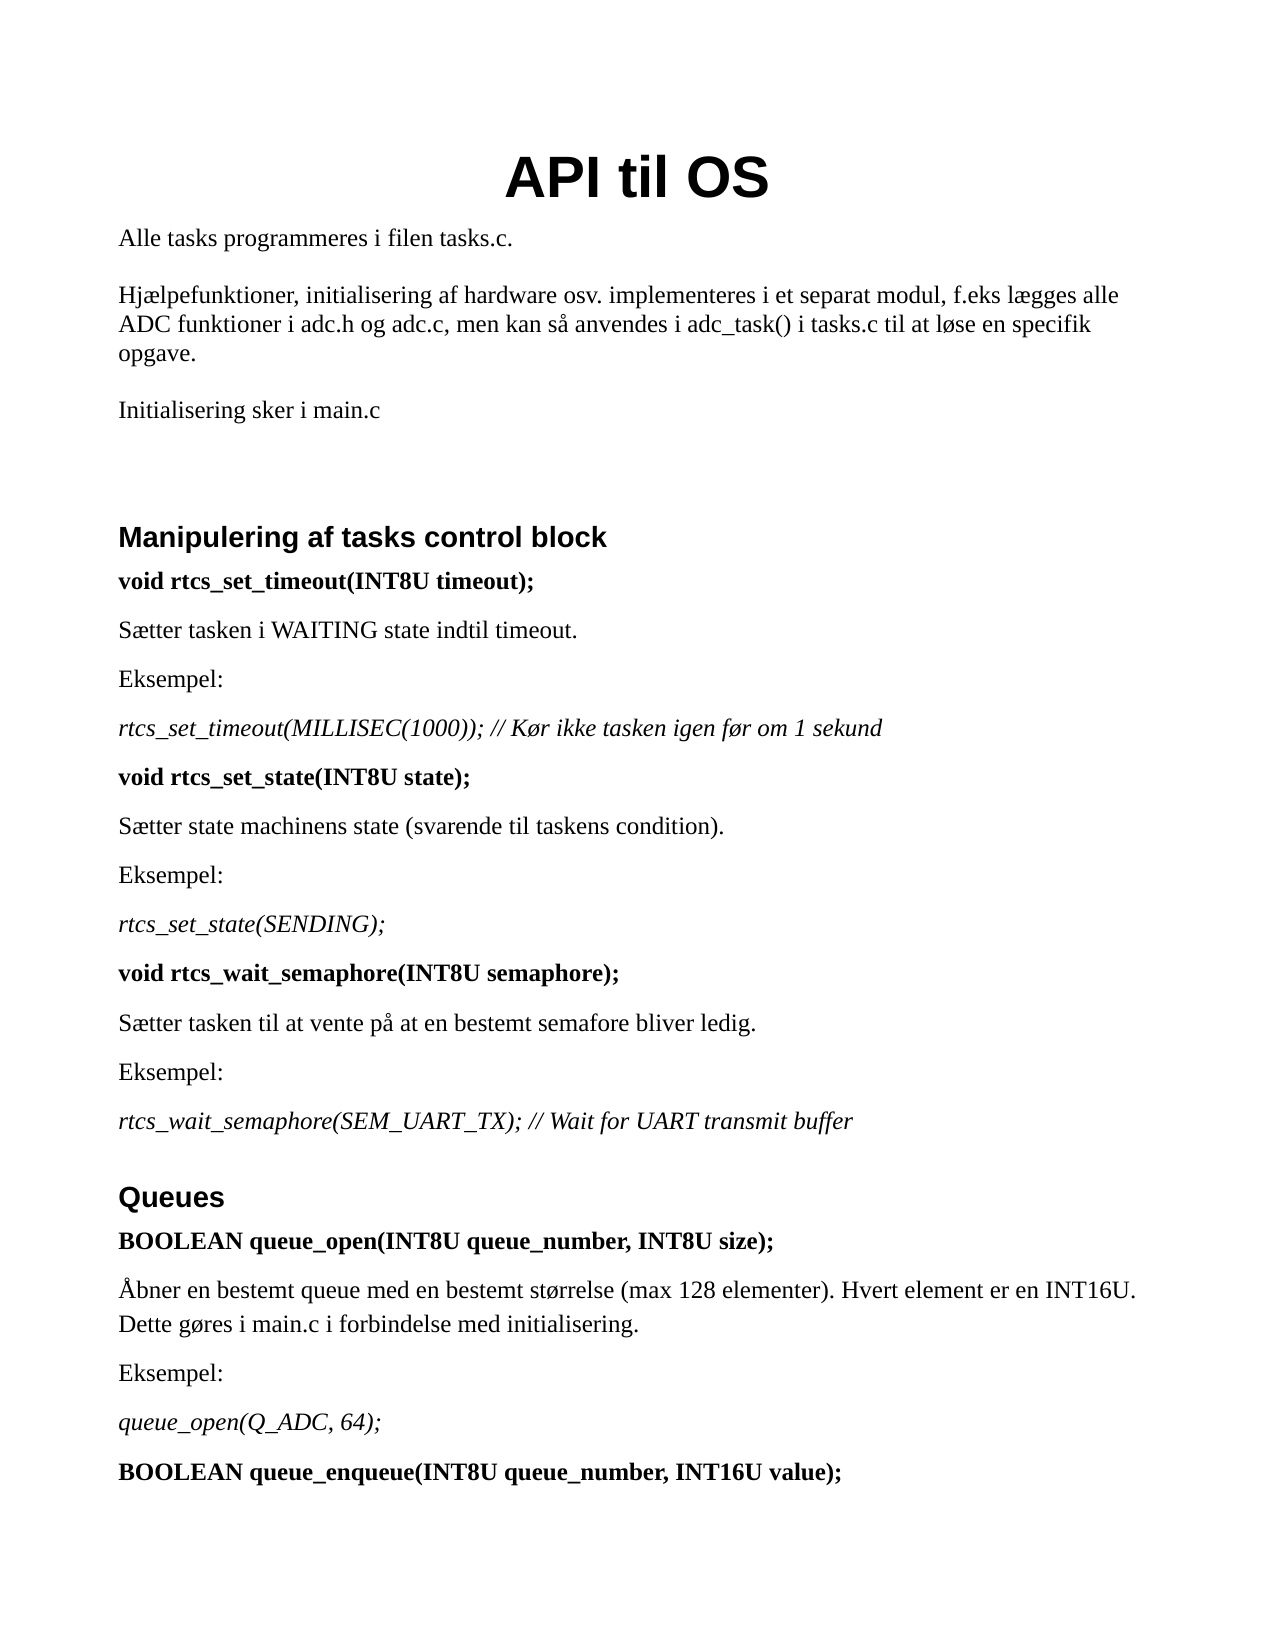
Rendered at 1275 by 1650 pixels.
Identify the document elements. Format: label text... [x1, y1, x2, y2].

text queue_open(Q_ADC, 64); [118, 1407, 1157, 1436]
text rtcs_set_timeout(MILLISEC(1000)); // Kør ikke tasken igen før om 1 sekund [118, 713, 1157, 742]
text Åbner en bestemt queue med en bestemt størrelse (max 128 elementer). Hvert element er en INT16U. Dette gøres i main.c i forbindelse med initialisering. [118, 1275, 1157, 1338]
text rtcs_wait_semaphore(SEM_UART_TX); // Wait for UART transmit buffer [118, 1106, 1157, 1134]
text Eksempel: [118, 1358, 1157, 1387]
text Sætter state machinens state (svarende til taskens condition). [118, 811, 1157, 840]
text Eksempel: [118, 860, 1157, 889]
text void rtcs_set_timeout(INT8U timeout); [118, 566, 1157, 595]
text Sætter tasken til at vente på at en bestemt semafore bliver ledig. [118, 1008, 1157, 1036]
text BOOLEAN queue_open(INT8U queue_number, INT8U size); [118, 1226, 1157, 1254]
subtitle Queues [118, 1180, 1157, 1213]
subtitle Manipulering af tasks control block [118, 520, 1157, 553]
text Alle tasks programmeres i filen tasks.c. Hjælpefunktioner, initialisering af hardware osv. implementeres i et separat modul, f.eks lægges alle ADC funktioner i adc.h og adc.c, men kan så anvendes i adc_task() i tasks.c til at løse en specifik opgave. [118, 223, 1157, 366]
text Eksempel: [118, 664, 1157, 693]
text Sætter tasken i WAITING state indtil timeout. [118, 615, 1157, 644]
text void rtcs_set_state(INT8U state); [118, 762, 1157, 791]
text void rtcs_wait_semaphore(INT8U semaphore); [118, 958, 1157, 987]
text BOOLEAN queue_enqueue(INT8U queue_number, INT16U value); [118, 1457, 1157, 1485]
text Initialisering sker i main.c [118, 395, 1157, 424]
text Eksempel: [118, 1057, 1157, 1085]
title API til OS [118, 143, 1157, 210]
text rtcs_set_state(SENDING); [118, 909, 1157, 938]
